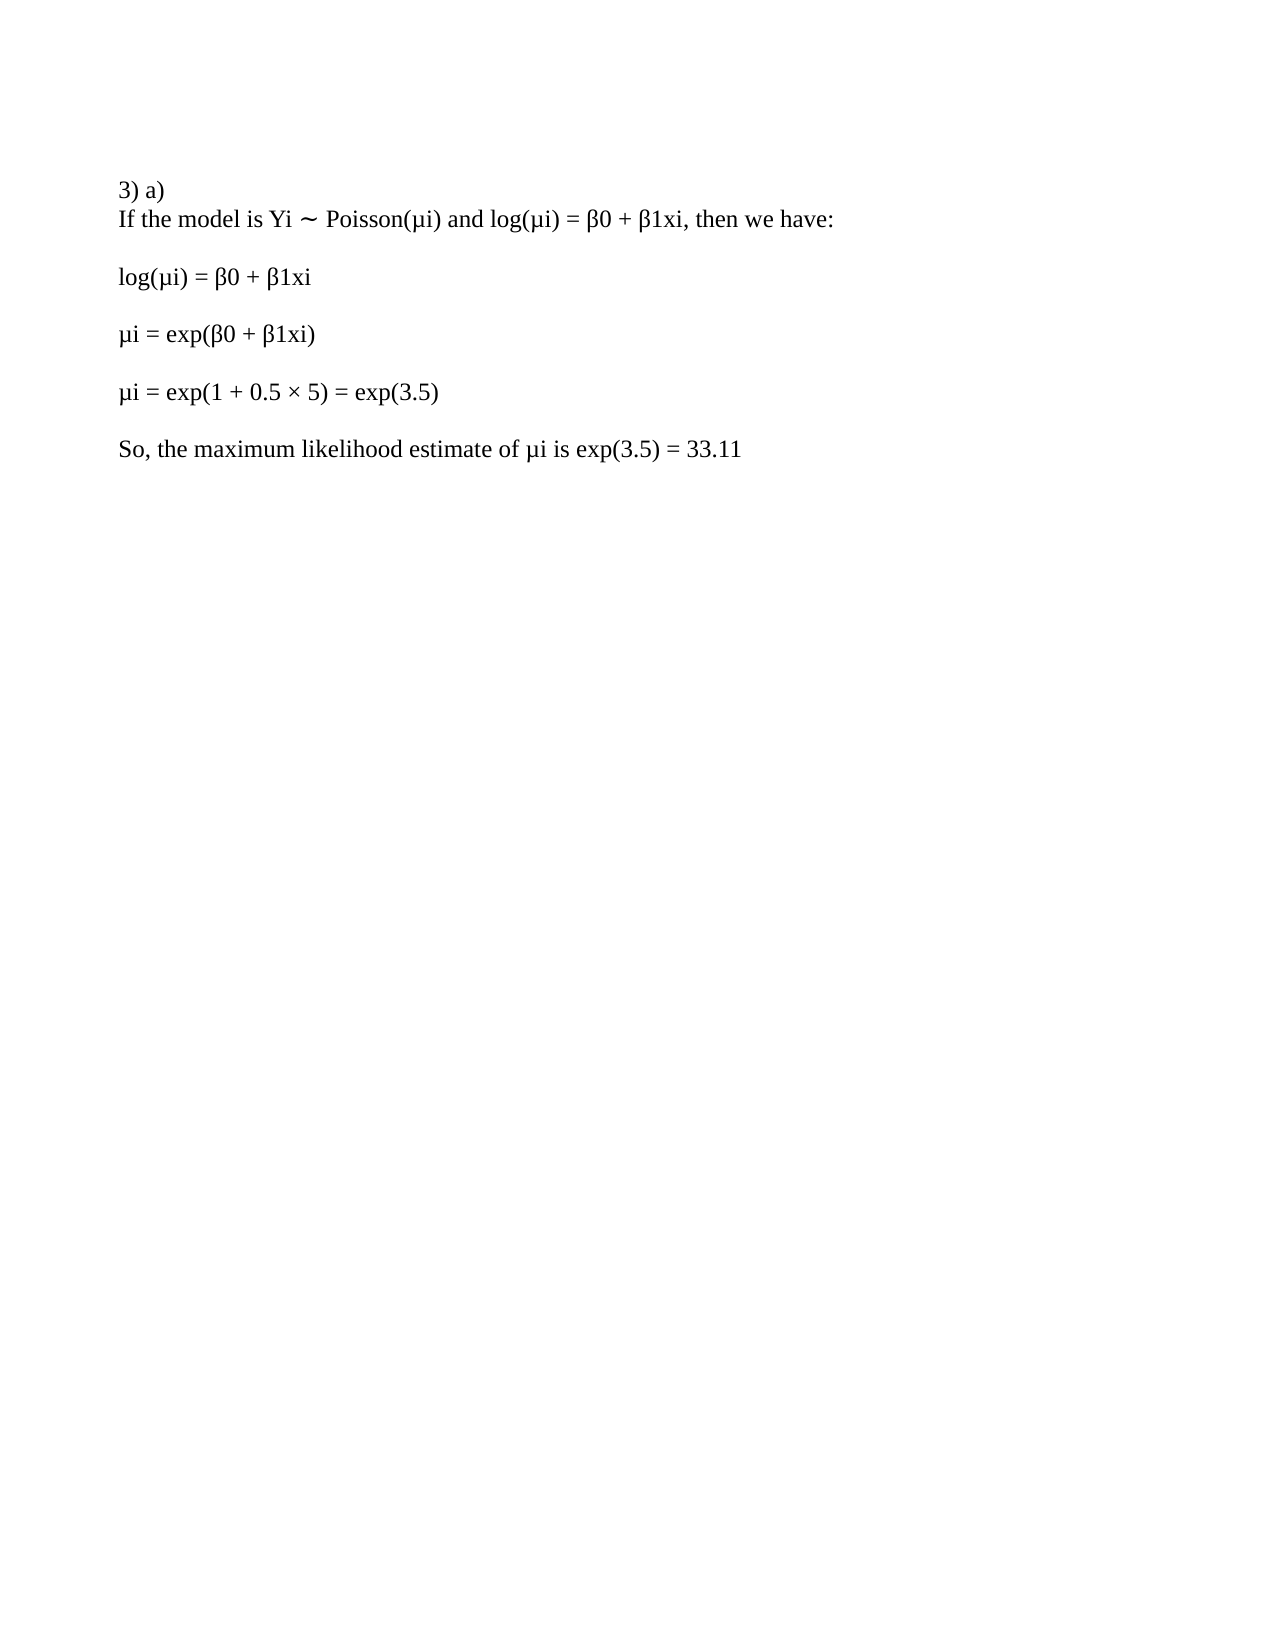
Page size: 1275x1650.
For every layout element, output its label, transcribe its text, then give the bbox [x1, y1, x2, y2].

text µi = exp(β0 + β1xi) [118, 319, 1157, 348]
text µi = exp(1 + 0.5 × 5) = exp(3.5) [118, 377, 1157, 406]
text log(µi) = β0 + β1xi [118, 262, 1157, 291]
text 3) a) If the model is Yi ∼ Poisson(µi) and log(µi) = β0 + β1xi, then we have: [118, 118, 1157, 233]
text So, the maximum likelihood estimate of µi is exp(3.5) = 33.11 [118, 434, 1157, 463]
